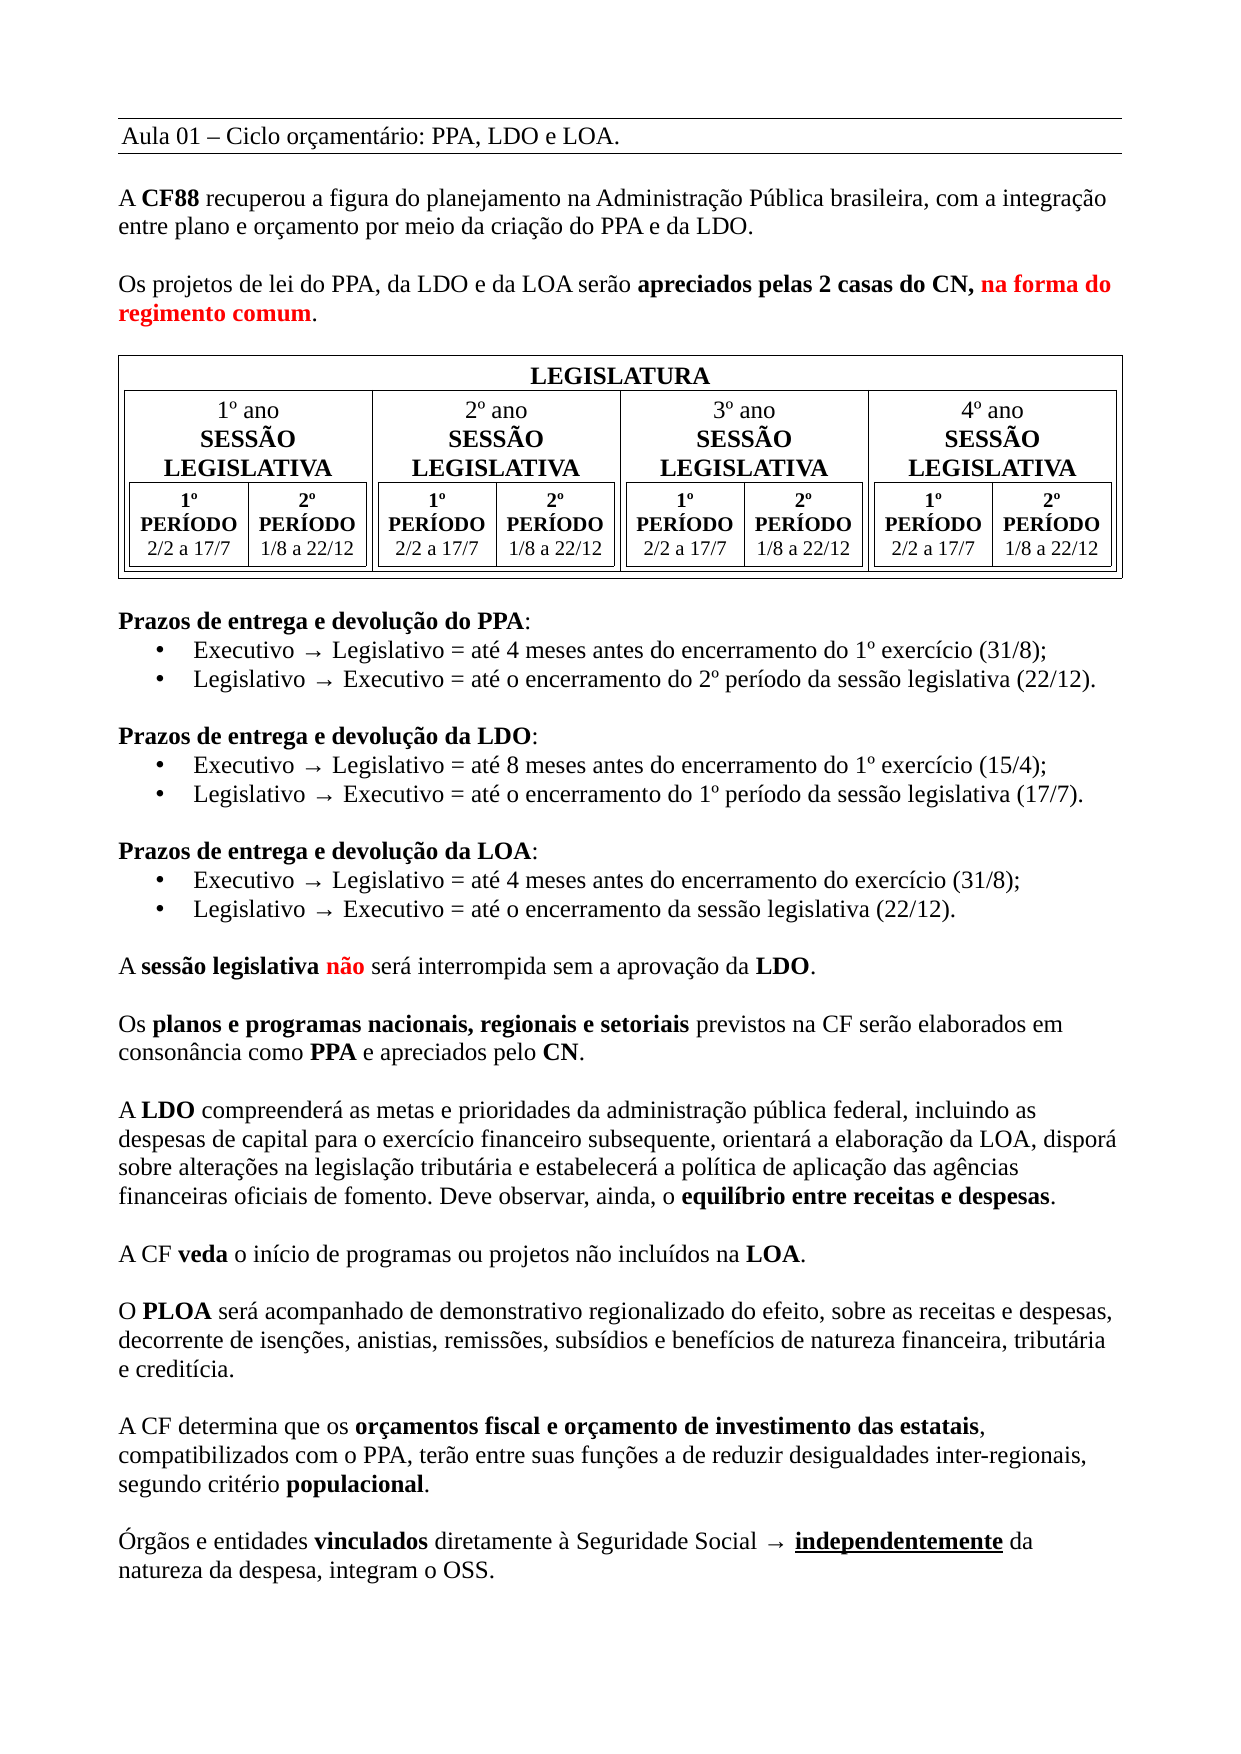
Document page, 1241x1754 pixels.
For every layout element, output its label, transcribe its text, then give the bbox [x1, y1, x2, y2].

text Os planos e programas nacionais, regionais e setoriais previstos na CF serão elaborados em consonância como PPA e apreciados pelo CN. [118, 1009, 1122, 1066]
text A LDO compreenderá as metas e prioridades da administração pública federal, incluindo as despesas de capital para o exercício financeiro subsequente, orientará a elaboração da LOA, disporá sobre alterações na legislação tributária e estabelecerá a política de aplicação das agências financeiras oficiais de fomento. Deve observar, ainda, o equilíbrio entre receitas e despesas. [118, 1095, 1122, 1210]
text A sessão legislativa não será interrompida sem a aprovação da LDO. [118, 951, 1122, 980]
table_header 2º PERÍODO 1/8 a 22/12 [497, 483, 614, 566]
table_header 1º PERÍODO 2/2 a 17/7 [379, 483, 496, 566]
text O PLOA será acompanhado de demonstrativo regionalizado do efeito, sobre as receitas e despesas, decorrente de isenções, anistias, remissões, subsídios e benefícios de natureza financeira, tributária e creditícia. [118, 1296, 1122, 1382]
list Legislativo → Executivo = até o encerramento do 1º período da sessão legislativa (17/7). [156, 779, 1122, 807]
text Prazos de entrega e devolução do PPA: [118, 606, 1122, 635]
list Executivo → Legislativo = até 4 meses antes do encerramento do exercício (31/8); [156, 865, 1122, 894]
table_header 1º PERÍODO 2/2 a 17/7 [627, 483, 744, 566]
text Prazos de entrega e devolução da LDO: [118, 721, 1122, 750]
list Executivo → Legislativo = até 4 meses antes do encerramento do 1º exercício (31/8); [156, 635, 1122, 664]
table_header 4º ano SESSÃO LEGISLATIVA [869, 391, 1116, 571]
list Legislativo → Executivo = até o encerramento do 2º período da sessão legislativa (22/12). [156, 664, 1122, 692]
list Executivo → Legislativo = até 8 meses antes do encerramento do 1º exercício (15/4); [156, 750, 1122, 779]
table_header 2º ano SESSÃO LEGISLATIVA [373, 391, 620, 571]
table_header 2º PERÍODO 1/8 a 22/12 [249, 483, 366, 566]
table_header LEGISLATURA [119, 356, 1122, 577]
text A CF determina que os orçamentos fiscal e orçamento de investimento das estatais, compatibilizados com o PPA, terão entre suas funções a de reduzir desigualdades inter-regionais, segundo critério populacional. [118, 1411, 1122, 1497]
table_header 3º ano SESSÃO LEGISLATIVA [621, 391, 868, 571]
text Prazos de entrega e devolução da LOA: [118, 836, 1122, 865]
table_header 2º PERÍODO 1/8 a 22/12 [745, 483, 862, 566]
list Legislativo → Executivo = até o encerramento da sessão legislativa (22/12). [156, 894, 1122, 922]
text Os projetos de lei do PPA, da LDO e da LOA serão apreciados pelas 2 casas do CN, na forma do regimento comum. [118, 269, 1122, 326]
table_header 1º PERÍODO 2/2 a 17/7 [130, 483, 248, 566]
table_header 2º PERÍODO 1/8 a 22/12 [993, 483, 1111, 566]
table_header 1º ano SESSÃO LEGISLATIVA [125, 391, 372, 571]
text A CF88 recuperou a figura do planejamento na Administração Pública brasileira, com a integração entre plano e orçamento por meio da criação do PPA e da LDO. [118, 183, 1122, 240]
table_header 1º PERÍODO 2/2 a 17/7 [875, 483, 992, 566]
text Órgãos e entidades vinculados diretamente à Seguridade Social → independentemente da natureza da despesa, integram o OSS. [118, 1526, 1122, 1584]
text A CF veda o início de programas ou projetos não incluídos na LOA. [118, 1239, 1122, 1267]
